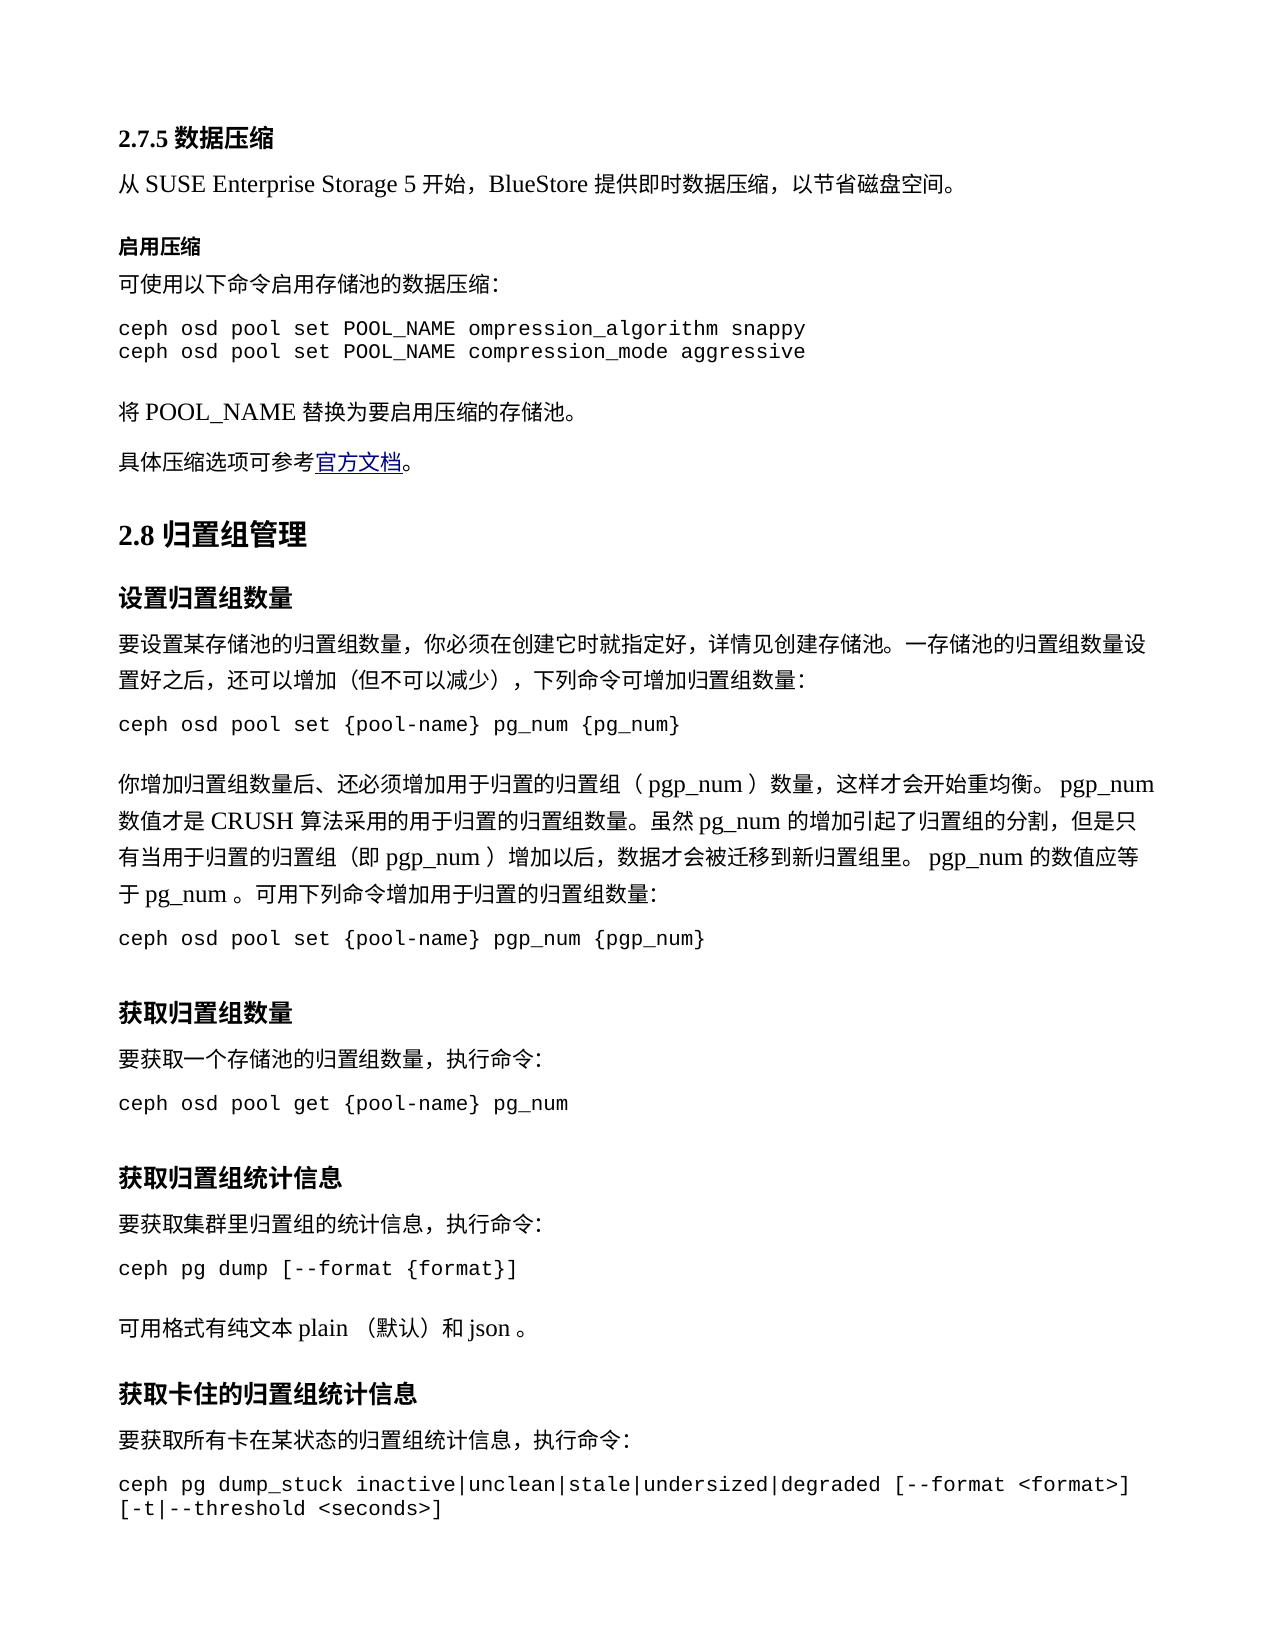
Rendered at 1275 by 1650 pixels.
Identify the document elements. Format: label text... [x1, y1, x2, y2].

text ceph osd pool set {pool-name} pg_num {pg_num} [118, 714, 1157, 738]
text ceph pg dump_stuck inactive|unclean|stale|undersized|degraded [--format <format>] [-t|--threshold <seconds>] [118, 1474, 1157, 1522]
text 要获取一个存储池的归置组数量，执行命令： [118, 1042, 1157, 1073]
subtitle 启用压缩 [118, 230, 1157, 261]
subtitle 获取归置组统计信息 [118, 1158, 1157, 1195]
subtitle 2.7.5 数据压缩 [118, 118, 1157, 154]
subtitle 获取归置组数量 [118, 993, 1157, 1029]
text 可使用以下命令启用存储池的数据压缩： [118, 267, 1157, 298]
text 将 POOL_NAME 替换为要启用压缩的存储池。 [118, 394, 1157, 426]
text 要设置某存储池的归置组数量，你必须在创建它时就指定好，详情见创建存储池。一存储池的归置组数量设置好之后，还可以增加（但不可以减少），下列命令可增加归置组数量： [118, 627, 1157, 695]
text 你增加归置组数量后、还必须增加用于归置的归置组（ pgp_num ）数量，这样才会开始重均衡。 pgp_num 数值才是 CRUSH 算法采用的用于归置的归置组数量。虽然 pg_num 的增加引起了归置组的分割，但是只有当用于归置的归置组（即 pgp_num ）增加以后，数据才会被迁移到新归置组里。 pgp_num 的数值应等于 pg_num 。可用下列命令增加用于归置的归置组数量： [118, 767, 1157, 908]
text ceph osd pool set {pool-name} pgp_num {pgp_num} [118, 927, 1157, 951]
text 可用格式有纯文本 plain （默认）和 json 。 [118, 1311, 1157, 1343]
text ceph osd pool get {pool-name} pg_num [118, 1093, 1157, 1116]
subtitle 设置归置组数量 [118, 578, 1157, 614]
text 具体压缩选项可参考官方文档。 [118, 445, 1157, 477]
text 要获取集群里归置组的统计信息，执行命令： [118, 1207, 1157, 1239]
text ceph pg dump [--format {format}] [118, 1258, 1157, 1282]
subtitle 2.8 归置组管理 [118, 511, 1157, 553]
subtitle 获取卡住的归置组统计信息 [118, 1375, 1157, 1411]
text 要获取所有卡在某状态的归置组统计信息，执行命令： [118, 1423, 1157, 1455]
text ceph osd pool set POOL_NAME compression_mode aggressive [118, 341, 1157, 365]
text ceph osd pool set POOL_NAME ompression_algorithm snappy [118, 318, 1157, 341]
text 从 SUSE Enterprise Storage 5 开始，BlueStore 提供即时数据压缩，以节省磁盘空间。 [118, 167, 1157, 198]
